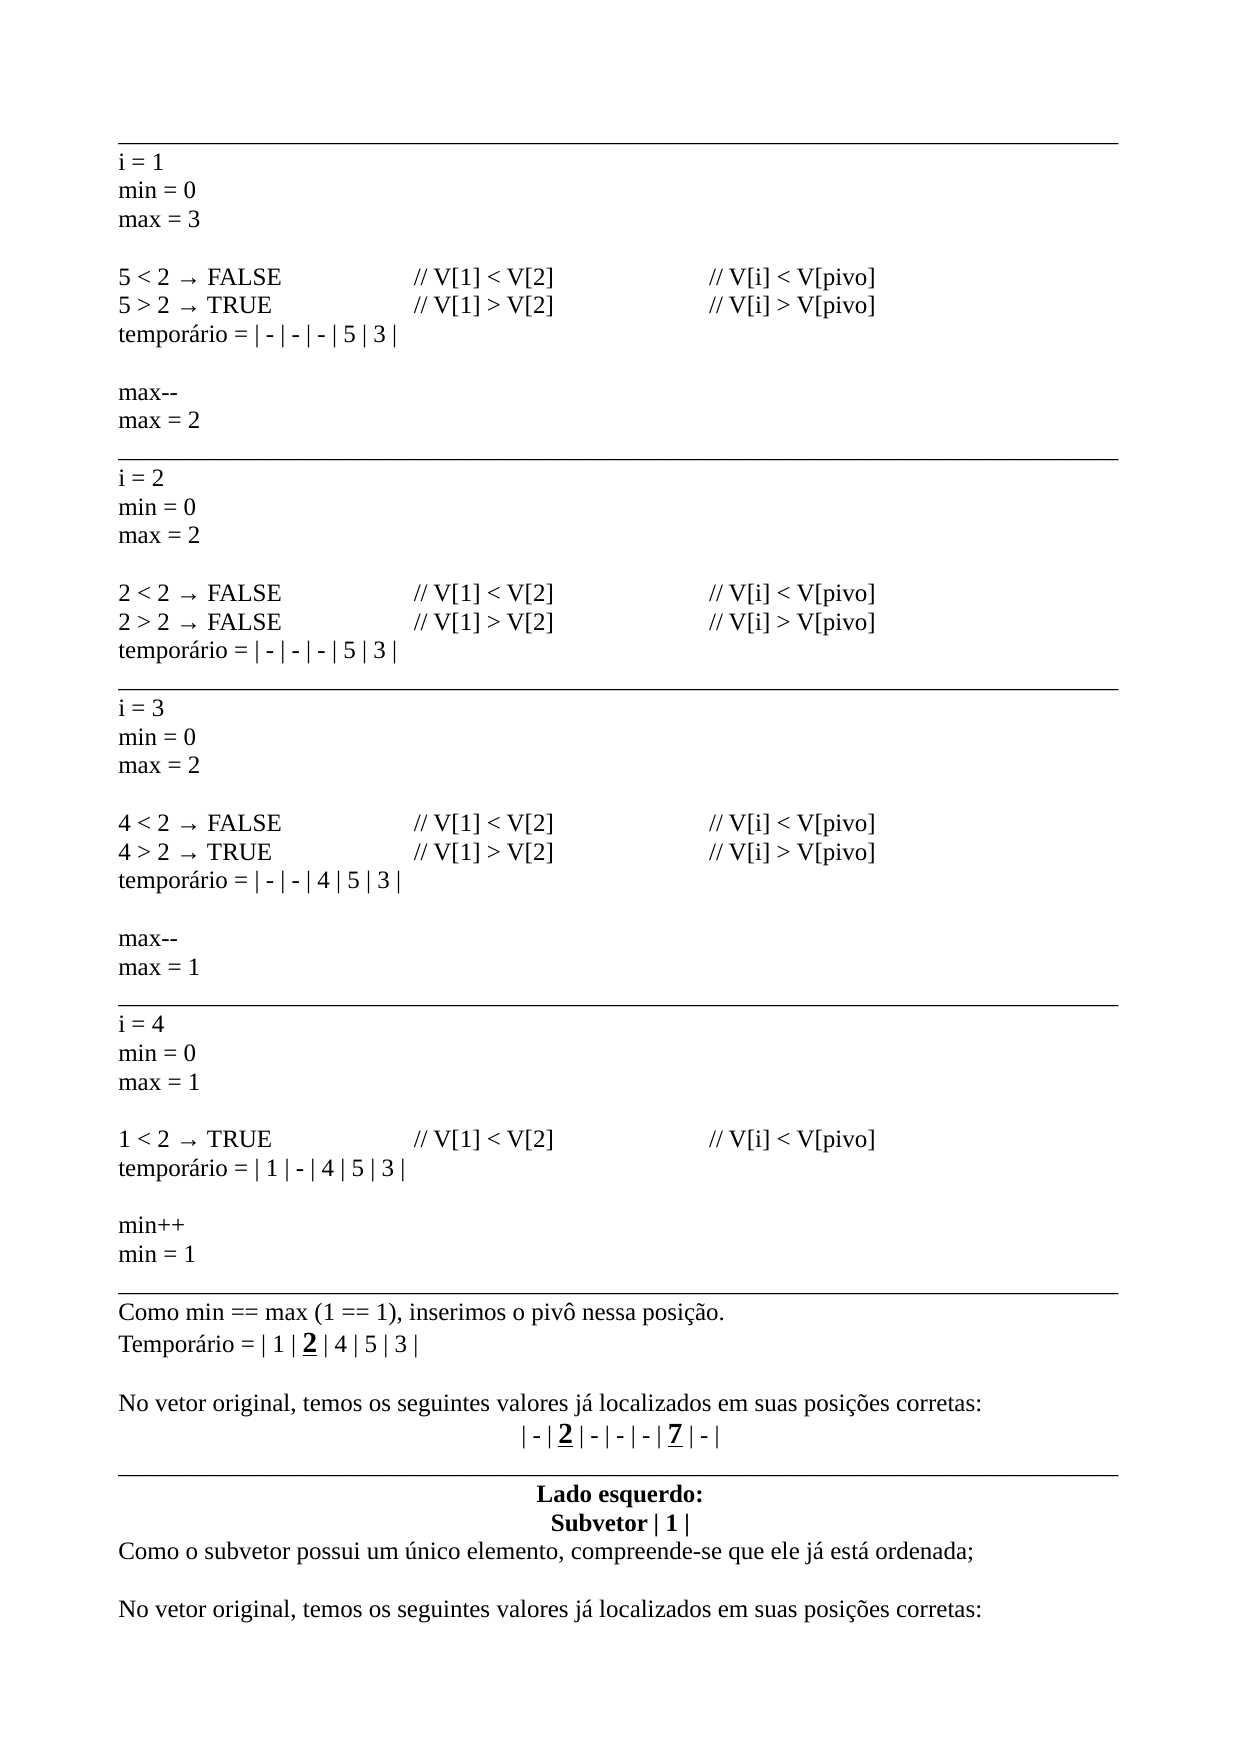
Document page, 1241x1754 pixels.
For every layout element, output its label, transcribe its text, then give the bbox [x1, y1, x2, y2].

text i = 4 [118, 1009, 1122, 1038]
text Lado esquerdo: [118, 1479, 1122, 1508]
text min = 0 [118, 722, 1122, 751]
text 5 < 2 → FALSE // V[1] < V[2] // V[i] < V[pivo] [118, 262, 1122, 291]
text min = 0 [118, 176, 1122, 204]
text temporário = | - | - | - | 5 | 3 | [118, 636, 1122, 664]
text No vetor original, temos os seguintes valores já localizados em suas posições corretas: [118, 1388, 1122, 1417]
text 5 > 2 → TRUE // V[1] > V[2] // V[i] > V[pivo] [118, 291, 1122, 319]
text ________________________________________________________________________________ [118, 1450, 1122, 1479]
text Como o subvetor possui um único elemento, compreende-se que ele já está ordenada; [118, 1536, 1122, 1565]
text max = 2 [118, 406, 1122, 434]
text ________________________________________________________________________________ [118, 1268, 1122, 1297]
text Subvetor | 1 | [118, 1508, 1122, 1536]
text temporário = | - | - | - | 5 | 3 | [118, 319, 1122, 348]
text 2 > 2 → FALSE // V[1] > V[2] // V[i] > V[pivo] [118, 607, 1122, 636]
text 4 > 2 → TRUE // V[1] > V[2] // V[i] > V[pivo] [118, 837, 1122, 866]
text min = 1 [118, 1239, 1122, 1268]
text Temporário = | 1 | 2 | 4 | 5 | 3 | [118, 1326, 1122, 1359]
text i = 3 [118, 693, 1122, 722]
text min = 0 [118, 1038, 1122, 1067]
text 1 < 2 → TRUE // V[1] < V[2] // V[i] < V[pivo] [118, 1124, 1122, 1153]
text max = 3 [118, 204, 1122, 233]
text | - | 2 | - | - | - | 7 | - | [118, 1417, 1122, 1450]
text i = 2 [118, 463, 1122, 492]
text i = 1 [118, 147, 1122, 176]
text No vetor original, temos os seguintes valores já localizados em suas posições corretas: [118, 1594, 1122, 1623]
text ________________________________________________________________________________ [118, 434, 1122, 463]
text ________________________________________________________________________________ [118, 981, 1122, 1009]
text max = 2 [118, 751, 1122, 779]
text min++ [118, 1211, 1122, 1239]
text 2 < 2 → FALSE // V[1] < V[2] // V[i] < V[pivo] [118, 578, 1122, 607]
text ________________________________________________________________________________ [118, 118, 1122, 147]
text 4 < 2 → FALSE // V[1] < V[2] // V[i] < V[pivo] [118, 808, 1122, 837]
text temporário = | 1 | - | 4 | 5 | 3 | [118, 1153, 1122, 1182]
text max-- [118, 377, 1122, 406]
text max-- [118, 923, 1122, 952]
text max = 2 [118, 521, 1122, 549]
text min = 0 [118, 492, 1122, 521]
text ________________________________________________________________________________ [118, 664, 1122, 693]
text Como min == max (1 == 1), inserimos o pivô nessa posição. [118, 1297, 1122, 1326]
text max = 1 [118, 1067, 1122, 1096]
text max = 1 [118, 952, 1122, 981]
text temporário = | - | - | 4 | 5 | 3 | [118, 866, 1122, 894]
